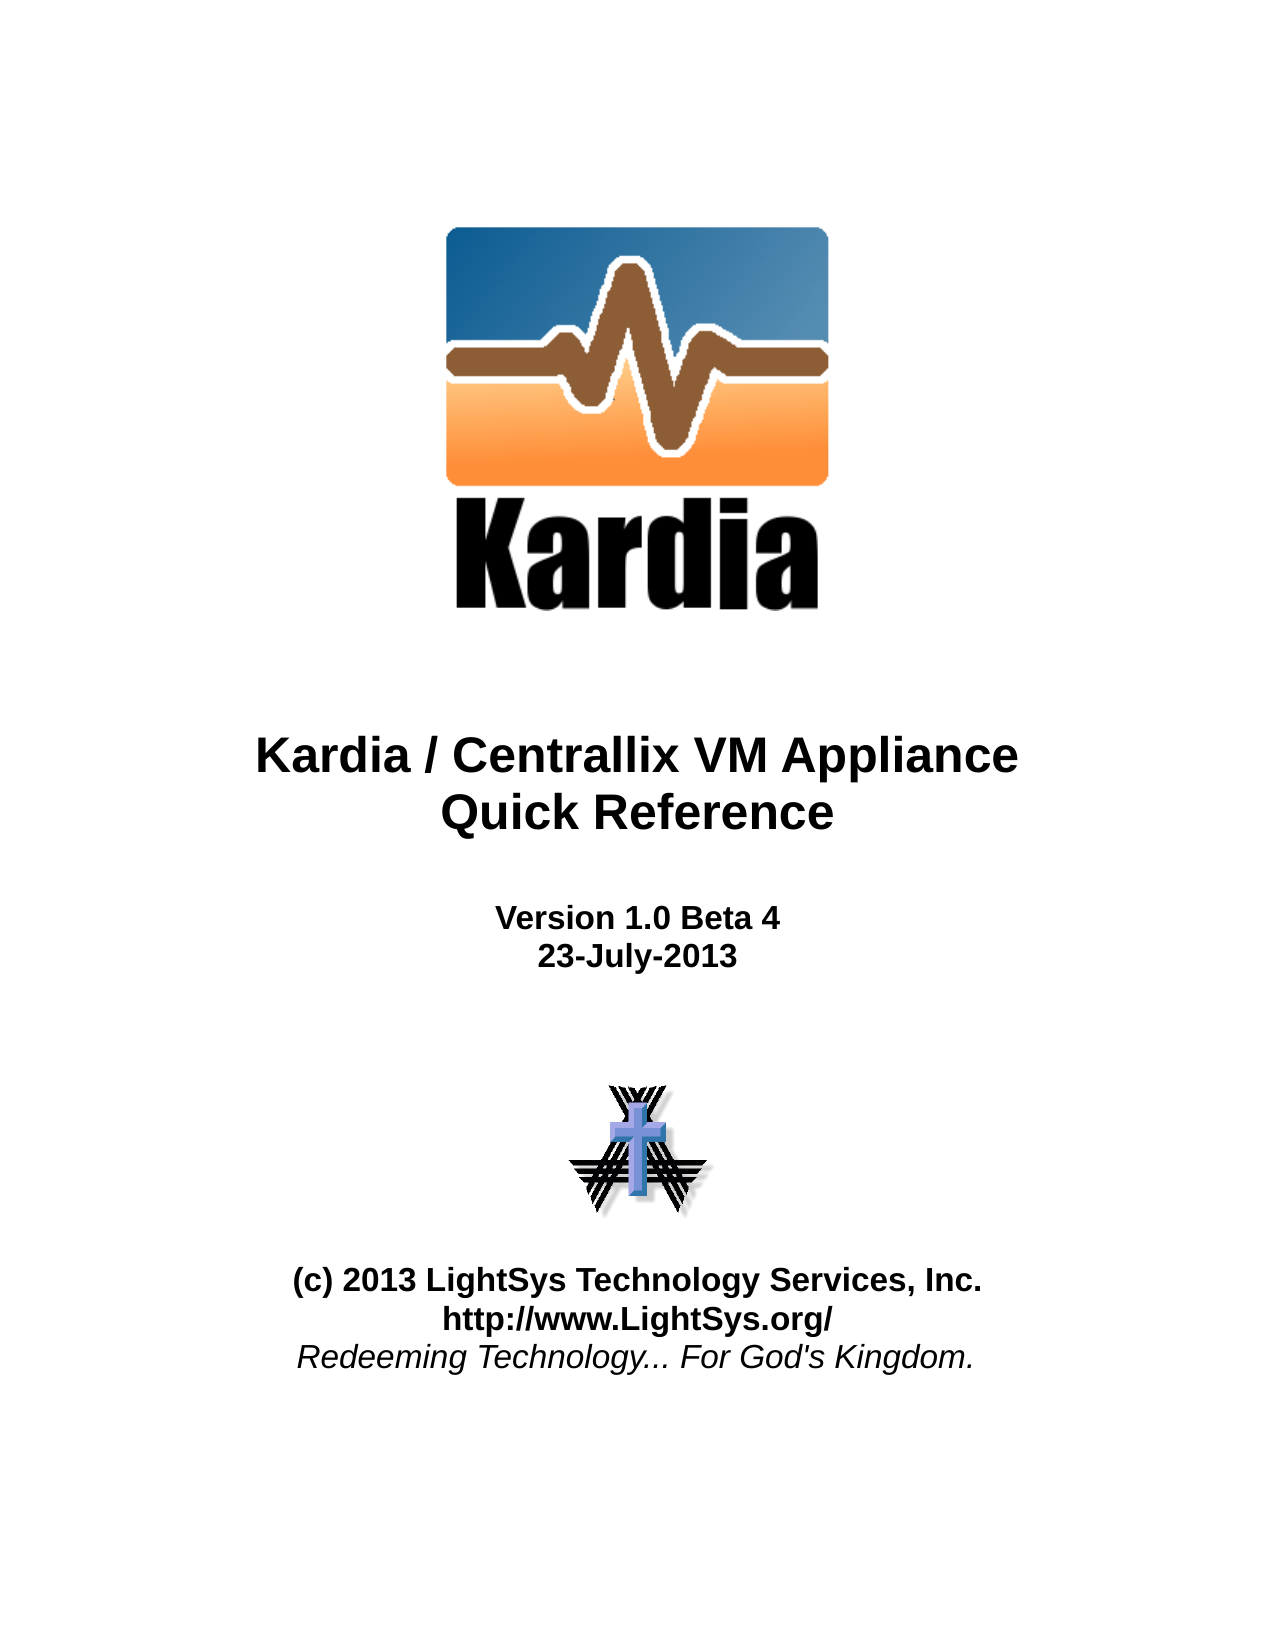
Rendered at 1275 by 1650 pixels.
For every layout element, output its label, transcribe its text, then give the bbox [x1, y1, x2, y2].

text Kardia / Centrallix VM Appliance [118, 725, 1157, 783]
text 23-July-2013 [118, 936, 1157, 975]
text Quick Reference [118, 783, 1157, 840]
picture [564, 1078, 719, 1222]
text http://www.LightSys.org/ [118, 1299, 1157, 1337]
picture [445, 226, 830, 611]
text Redeeming Technology... For God's Kingdom. [118, 1337, 1157, 1376]
text Version 1.0 Beta 4 [118, 898, 1157, 936]
text (c) 2013 LightSys Technology Services, Inc. [118, 1260, 1157, 1299]
